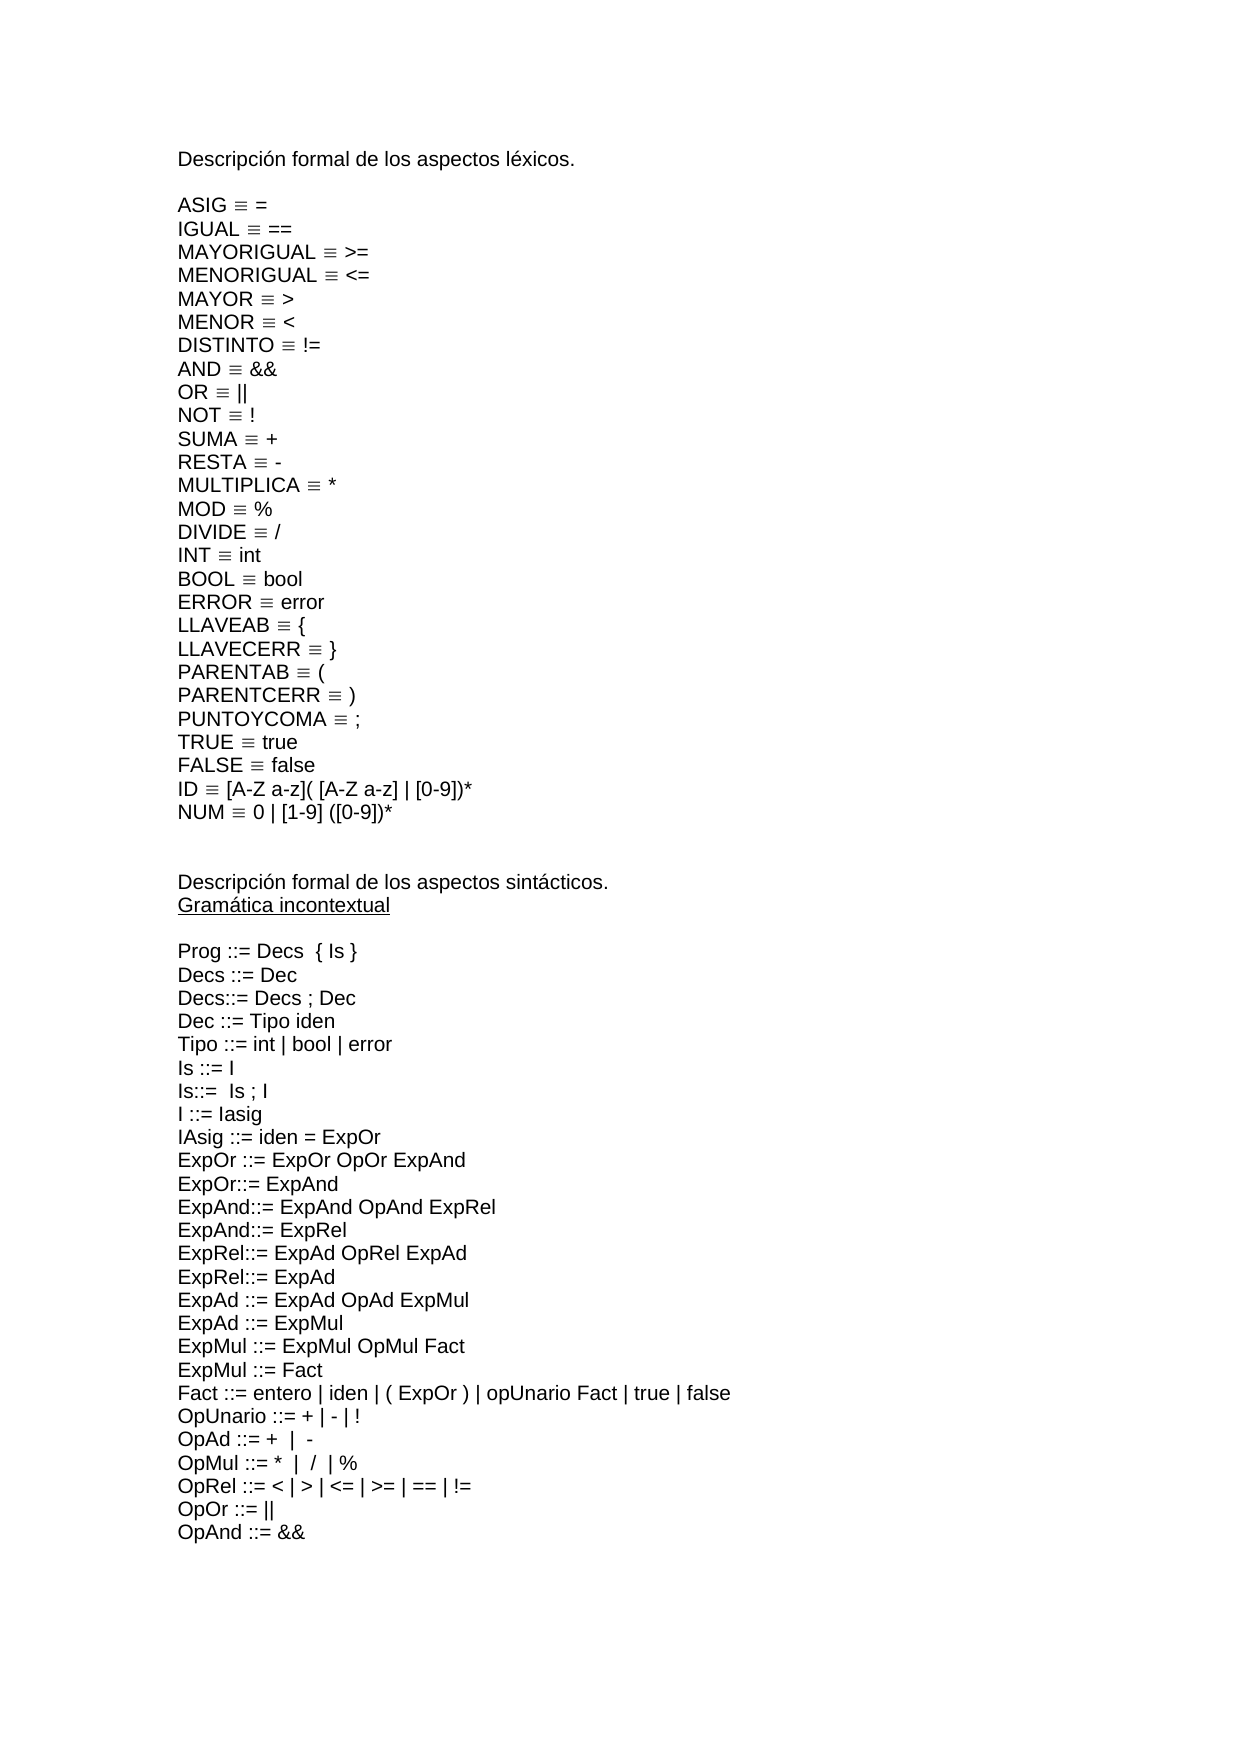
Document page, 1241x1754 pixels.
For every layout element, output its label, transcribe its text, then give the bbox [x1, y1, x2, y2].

text DIVIDE  / [177, 521, 1063, 544]
text ID  [A-Z a-z]( [A-Z a-z] | [0-9])* [177, 777, 1063, 801]
text MAYORIGUAL  >= [177, 241, 1063, 264]
text NOT  ! [177, 404, 1063, 427]
text Prog ::= Decs { Is } [177, 940, 1063, 963]
text ExpAnd::= ExpRel [177, 1219, 1063, 1242]
text ExpOr ::= ExpOr OpOr ExpAnd [177, 1149, 1063, 1172]
text ExpAd ::= ExpMul [177, 1312, 1063, 1335]
text RESTA  - [177, 451, 1063, 474]
text Is ::= I [177, 1056, 1063, 1079]
text NUM  0 | [1-9] ([0-9])* [177, 801, 1063, 824]
text ExpOr::= ExpAnd [177, 1172, 1063, 1196]
text LLAVEAB  { [177, 614, 1063, 637]
text Descripción formal de los aspectos sintácticos. [177, 870, 1063, 893]
text Decs::= Decs ; Dec [177, 986, 1063, 1010]
text MULTIPLICA  * [177, 474, 1063, 497]
text OpMul ::= * | / | % [177, 1451, 1063, 1474]
text I ::= Iasig [177, 1103, 1063, 1126]
text ERROR  error [177, 591, 1063, 614]
text OpOr ::= || [177, 1497, 1063, 1521]
text OpUnario ::= + | - | ! [177, 1404, 1063, 1428]
text PARENTCERR  ) [177, 684, 1063, 707]
text BOOL  bool [177, 567, 1063, 591]
text IAsig ::= iden = ExpOr [177, 1126, 1063, 1149]
text ExpAd ::= ExpAd OpAd ExpMul [177, 1288, 1063, 1312]
text FALSE  false [177, 754, 1063, 777]
text LLAVECERR  } [177, 637, 1063, 661]
text MAYOR  > [177, 287, 1063, 311]
text Descripción formal de los aspectos léxicos. [177, 148, 1063, 171]
text Decs ::= Dec [177, 963, 1063, 986]
text TRUE  true [177, 731, 1063, 754]
text ExpRel::= ExpAd [177, 1265, 1063, 1288]
text OR  || [177, 381, 1063, 404]
text ASIG  = [177, 194, 1063, 217]
text ExpMul ::= Fact [177, 1358, 1063, 1381]
text ExpRel::= ExpAd OpRel ExpAd [177, 1242, 1063, 1265]
text AND  && [177, 357, 1063, 381]
text PARENTAB  ( [177, 661, 1063, 684]
text MENORIGUAL  <= [177, 264, 1063, 287]
text PUNTOYCOMA  ; [177, 707, 1063, 731]
text OpAd ::= + | - [177, 1428, 1063, 1451]
text MENOR  < [177, 311, 1063, 334]
text SUMA  + [177, 427, 1063, 451]
text Fact ::= entero | iden | ( ExpOr ) | opUnario Fact | true | false [177, 1381, 1063, 1404]
text MOD  % [177, 497, 1063, 521]
text ExpMul ::= ExpMul OpMul Fact [177, 1335, 1063, 1358]
text Tipo ::= int | bool | error [177, 1033, 1063, 1056]
text OpAnd ::= && [177, 1521, 1063, 1544]
text OpRel ::= < | > | <= | >= | == | != [177, 1474, 1063, 1497]
text Is::= Is ; I [177, 1079, 1063, 1103]
text DISTINTO  != [177, 334, 1063, 357]
text IGUAL  == [177, 217, 1063, 241]
text Dec ::= Tipo iden [177, 1010, 1063, 1033]
text INT  int [177, 544, 1063, 567]
text ExpAnd::= ExpAnd OpAnd ExpRel [177, 1196, 1063, 1219]
text Gramática incontextual [177, 893, 1063, 917]
